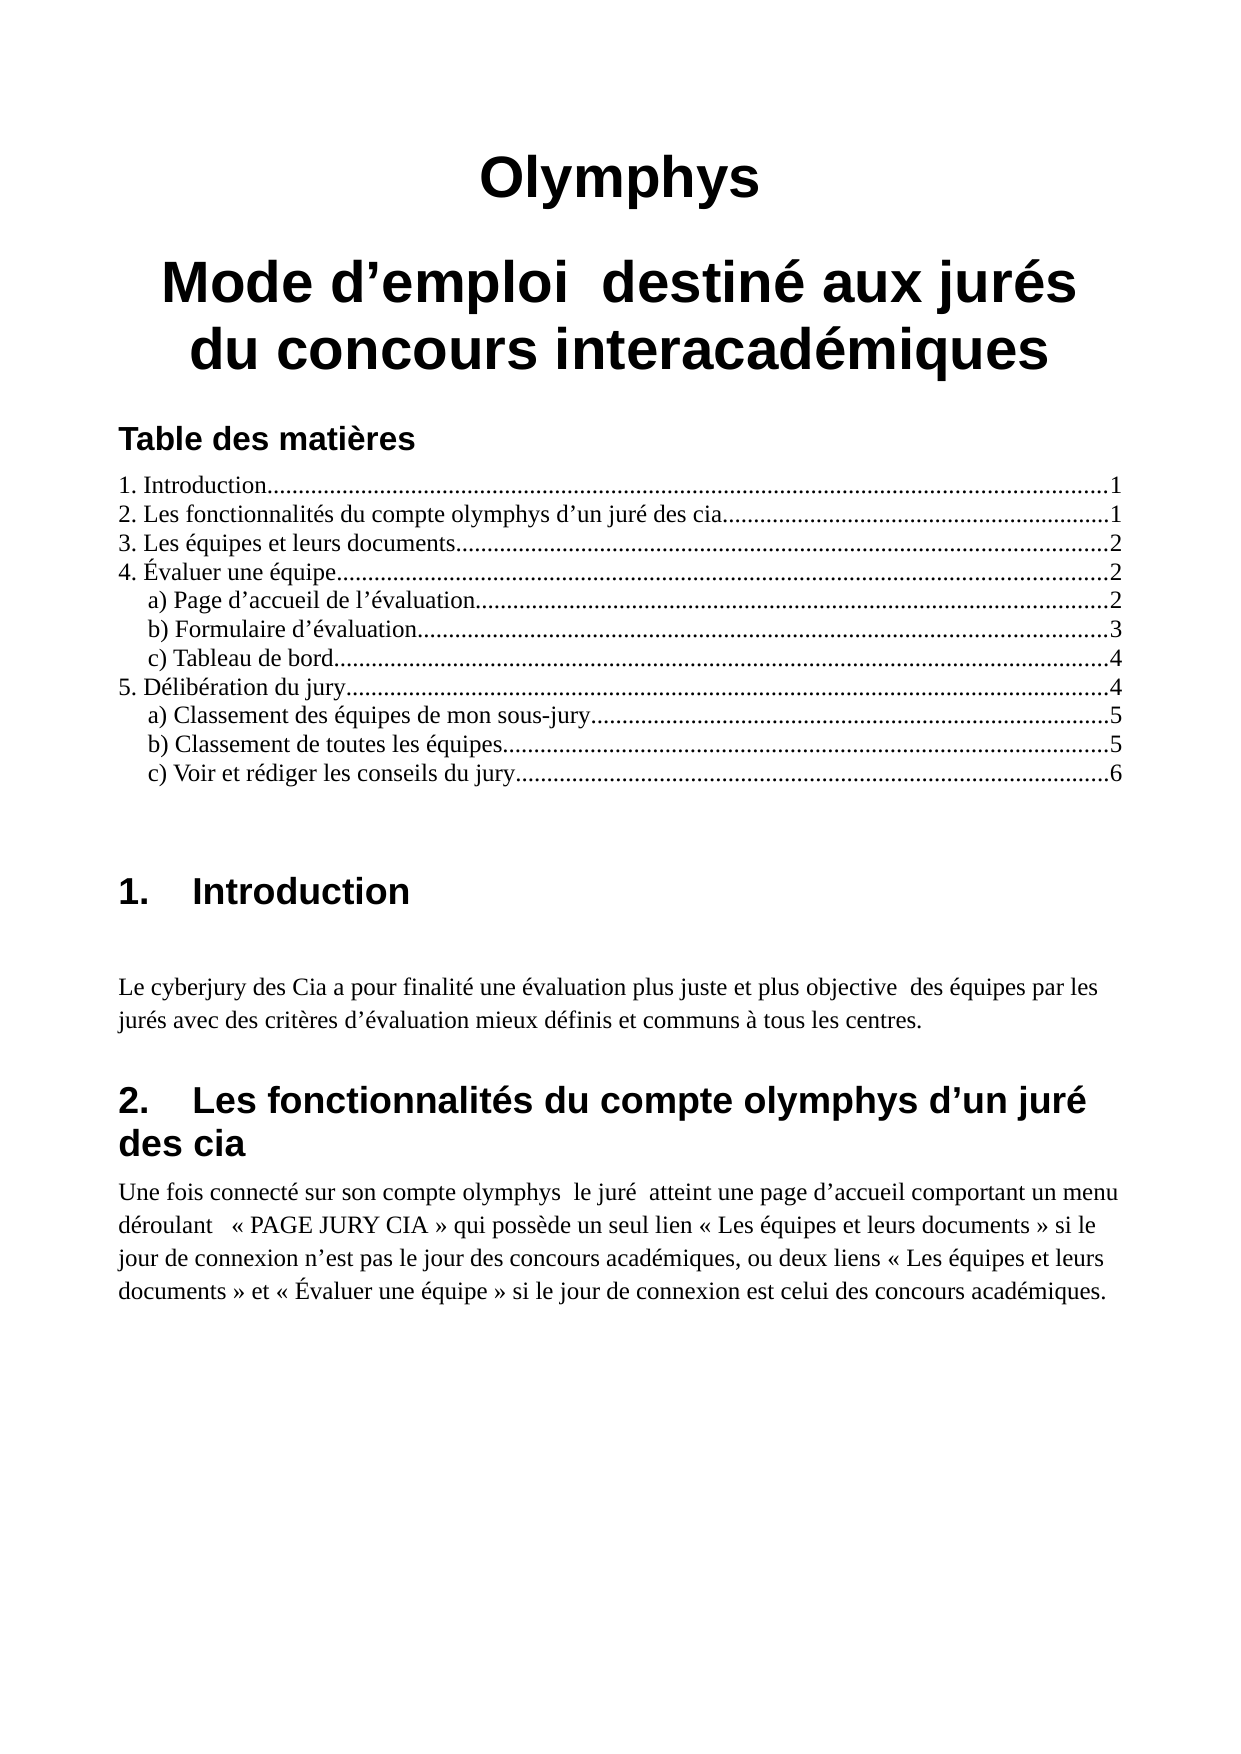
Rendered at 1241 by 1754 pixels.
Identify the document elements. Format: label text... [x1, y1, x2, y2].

text b) Classement de toutes les équipes 5 [148, 729, 1122, 758]
text c) Voir et rédiger les conseils du jury 6 [148, 758, 1122, 787]
subtitle Les fonctionnalités du compte olymphys d’un juré des cia [118, 1078, 1122, 1164]
text 2. Les fonctionnalités du compte olymphys d’un juré des cia 1 [118, 499, 1122, 528]
title Olymphys [118, 143, 1122, 210]
text 5. Délibération du jury 4 [118, 672, 1122, 700]
text 3. Les équipes et leurs documents 2 [118, 528, 1122, 557]
text a) Page d’accueil de l’évaluation 2 [148, 585, 1122, 614]
subtitle Table des matières [118, 419, 1122, 458]
subtitle Introduction [118, 869, 1122, 912]
text 1. Introduction 1 [118, 470, 1122, 499]
text Une fois connecté sur son compte olymphys le juré atteint une page d’accueil comportant un menu déroulant « PAGE JURY CIA » qui possède un seul lien « Les équipes et leurs documents » si le jour de connexion n’est pas le jour des concours académiques, ou deux liens « Les équipes et leurs documents » et « Évaluer une équipe » si le jour de connexion est celui des concours académiques. [118, 1177, 1122, 1304]
text 4. Évaluer une équipe 2 [118, 557, 1122, 585]
text Le cyberjury des Cia a pour finalité une évaluation plus juste et plus objective des équipes par les jurés avec des critères d’évaluation mieux définis et communs à tous les centres. [118, 972, 1122, 1034]
text a) Classement des équipes de mon sous-jury 5 [148, 700, 1122, 729]
text b) Formulaire d’évaluation 3 [148, 614, 1122, 643]
title Mode d’emploi destiné aux jurés du concours interacadémiques [118, 248, 1122, 382]
text c) Tableau de bord 4 [148, 643, 1122, 672]
